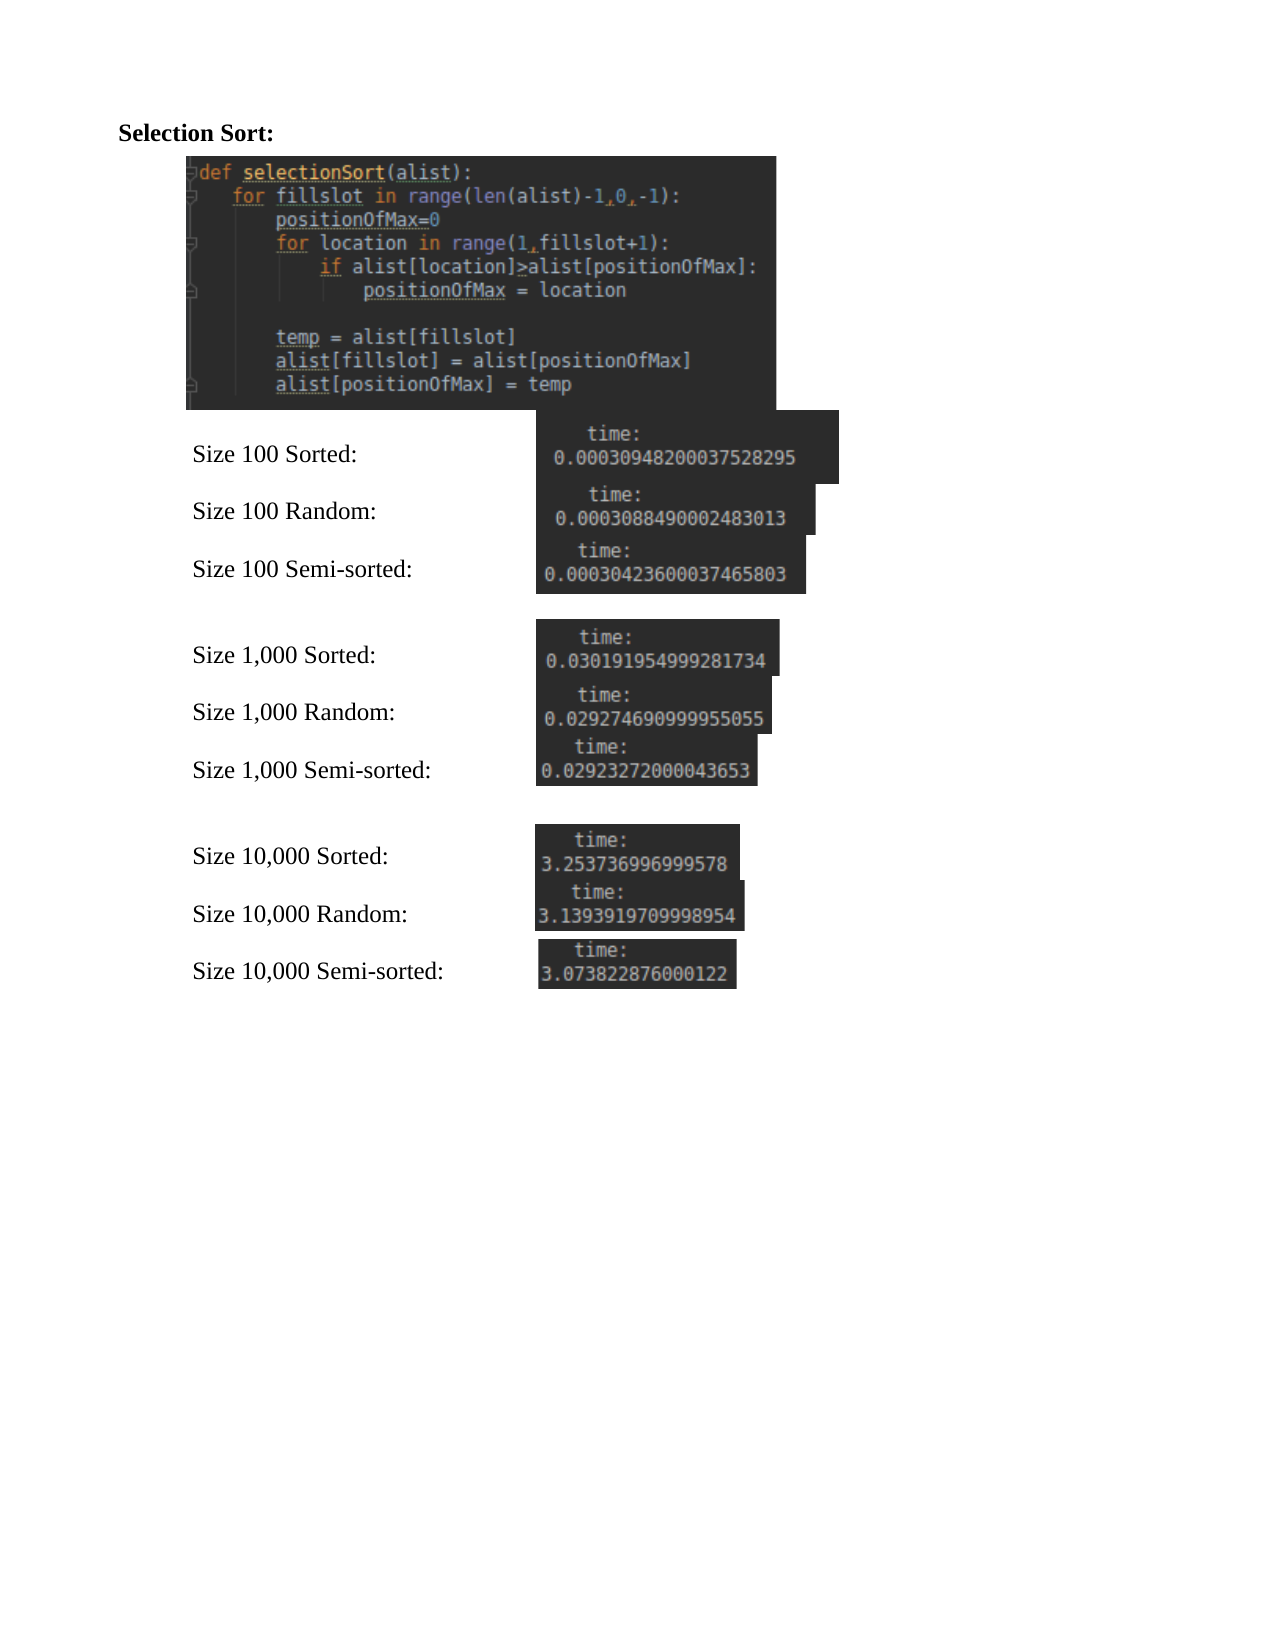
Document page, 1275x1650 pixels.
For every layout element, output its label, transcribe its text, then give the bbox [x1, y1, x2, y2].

text [816, 496, 1157, 525]
text Selection Sort: [118, 118, 1157, 147]
text Size 100 Sorted: [118, 439, 536, 467]
text Size 1,000 Sorted: [118, 640, 536, 669]
text Size 10,000 Sorted: [118, 841, 535, 870]
text [737, 956, 1157, 985]
text [780, 640, 1157, 669]
text [758, 755, 1157, 784]
text [772, 697, 1157, 726]
text [740, 841, 1157, 870]
text [839, 439, 1157, 467]
text Size 100 Random: [118, 496, 536, 525]
picture [536, 619, 780, 786]
picture [538, 939, 737, 989]
text Size 1,000 Random: [118, 697, 536, 726]
text Size 1,000 Semi-sorted: [118, 755, 536, 784]
text Size 10,000 Semi-sorted: [118, 956, 538, 985]
picture [535, 824, 745, 931]
text Size 10,000 Random: [118, 899, 535, 927]
text Size 100 Semi-sorted: [118, 554, 536, 582]
text [807, 554, 1157, 582]
picture [186, 156, 839, 594]
text [745, 899, 1157, 927]
